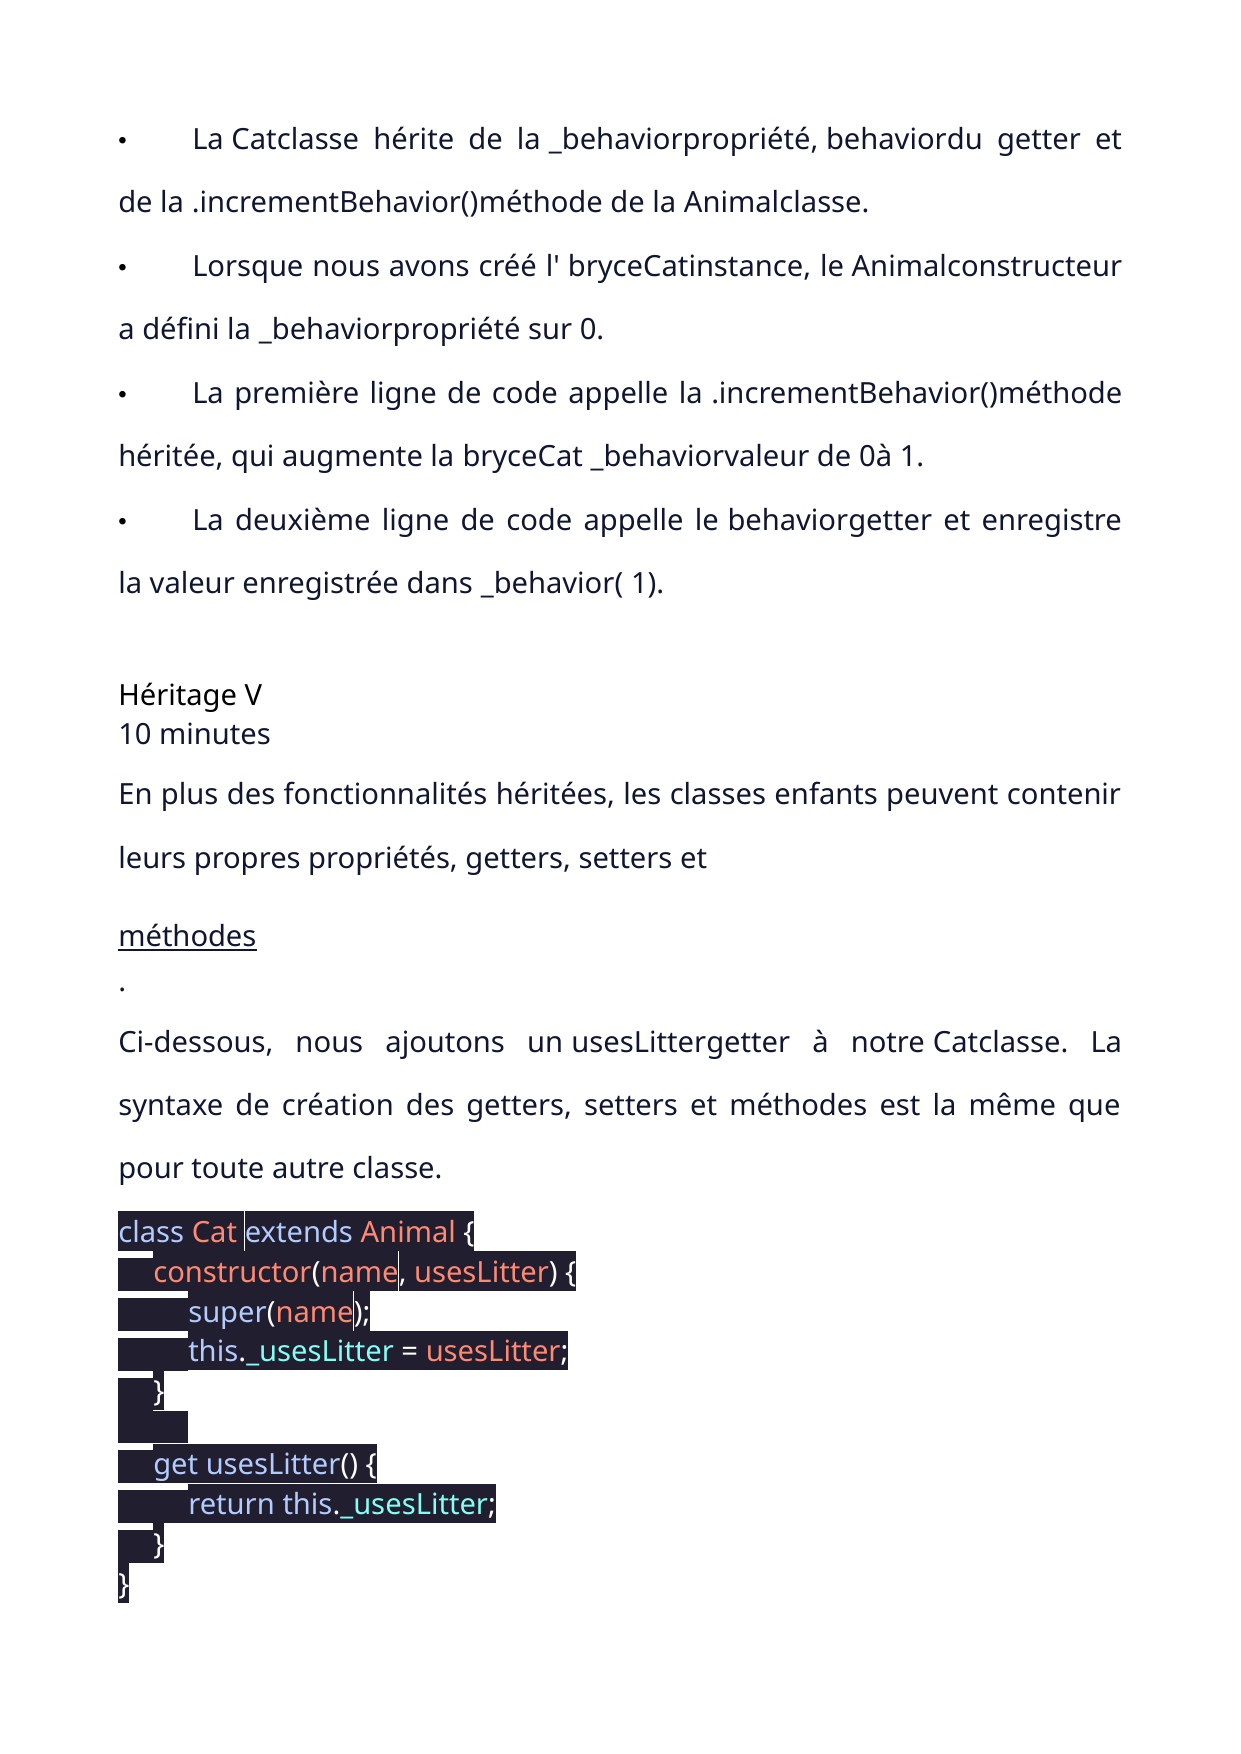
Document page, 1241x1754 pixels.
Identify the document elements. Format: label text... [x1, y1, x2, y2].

text méthodes [118, 915, 1122, 955]
text } [118, 1523, 1122, 1563]
text 10 minutes [118, 713, 1122, 753]
list La première ligne de code appelle la .incrementBehavior()méthode héritée, qui augmente la bryceCat _behaviorvaleur de 0à 1. [118, 372, 1122, 475]
text . [118, 961, 1122, 1000]
text Ci-dessous, nous ajoutons un usesLittergetter à notre Catclasse. La syntaxe de création des getters, setters et méthodes est la même que pour toute autre classe. [118, 1021, 1122, 1187]
text constructor(name, usesLitter) { [118, 1251, 1122, 1291]
text } [118, 1371, 1122, 1411]
text super(name); [118, 1291, 1122, 1331]
text get usesLitter() { [118, 1443, 1122, 1483]
list La Catclasse hérite de la _behaviorpropriété, behaviordu getter et de la .incrementBehavior()méthode de la Animalclasse. [118, 118, 1122, 221]
text En plus des fonctionnalités héritées, les classes enfants peuvent contenir leurs propres propriétés, getters, setters et [118, 774, 1122, 877]
text return this._usesLitter; [118, 1483, 1122, 1523]
text this._usesLitter = usesLitter; [118, 1331, 1122, 1371]
text } [118, 1563, 1122, 1603]
subtitle Héritage V [118, 674, 1122, 713]
text class Cat extends Animal { [118, 1211, 1122, 1251]
list La deuxième ligne de code appelle le behaviorgetter et enregistre la valeur enregistrée dans _behavior( 1). [118, 499, 1122, 602]
list Lorsque nous avons créé l' bryceCatinstance, le Animalconstructeur a défini la _behaviorpropriété sur 0. [118, 245, 1122, 348]
